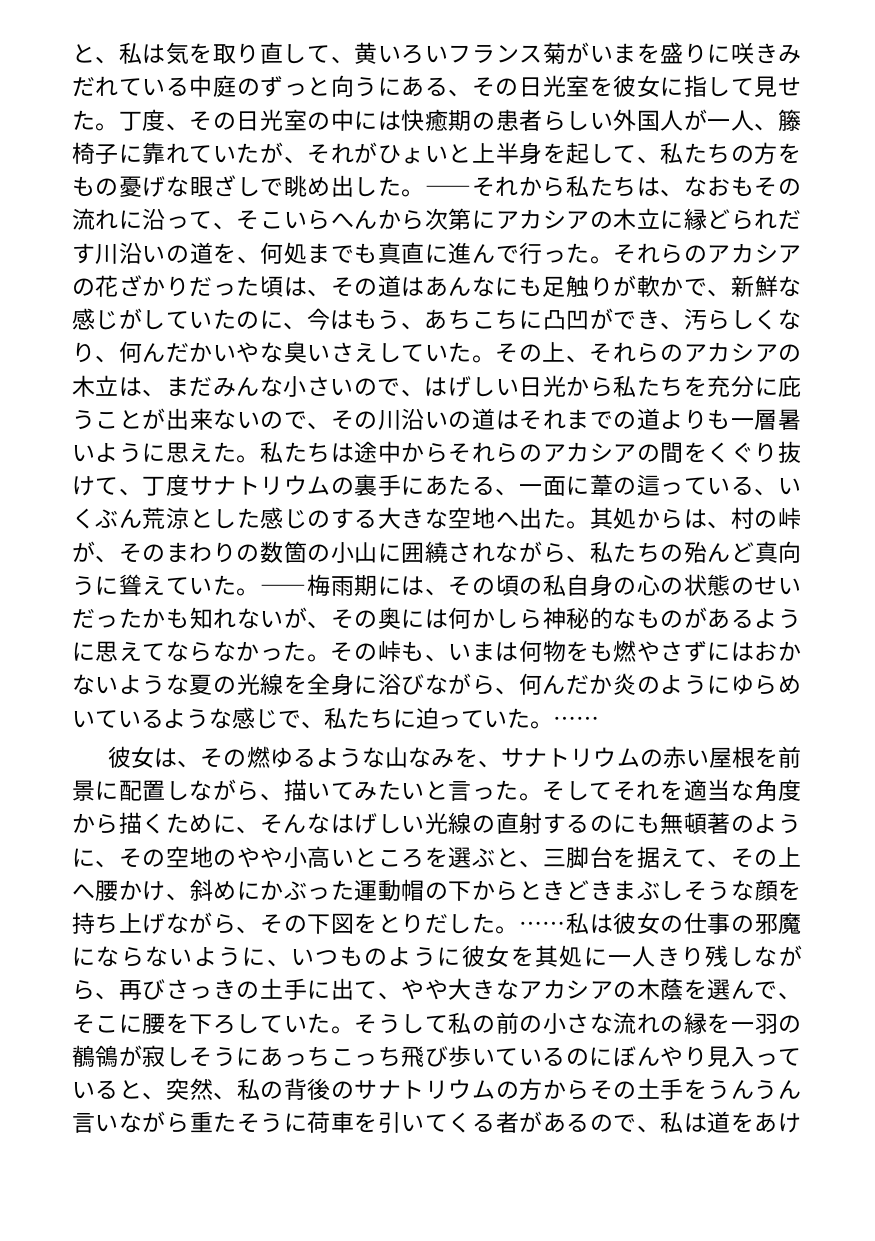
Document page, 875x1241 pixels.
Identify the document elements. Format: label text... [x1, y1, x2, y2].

text と、私は気を取り直して、黄いろいフランス菊がいまを盛りに咲きみだれている中庭のずっと向うにある、その日光室を彼女に指して見せた。丁度、その日光室の中には快癒期の患者らしい外国人が一人、籐椅子に靠れていたが、それがひょいと上半身を起して、私たちの方をもの憂げな眼ざしで眺め出した。――それから私たちは、なおもその流れに沿って、そこいらへんから次第にアカシアの木立に縁どられだす川沿いの道を、何処までも真直に進んで行った。それらのアカシアの花ざかりだった頃は、その道はあんなにも足触りが軟かで、新鮮な感じがしていたのに、今はもう、あちこちに凸凹ができ、汚らしくなり、何んだかいやな臭いさえしていた。その上、それらのアカシアの木立は、まだみんな小さいので、はげしい日光から私たちを充分に庇うことが出来ないので、その川沿いの道はそれまでの道よりも一層暑いように思えた。私たちは途中からそれらのアカシアの間をくぐり抜けて、丁度サナトリウムの裏手にあたる、一面に葦の這っている、いくぶん荒涼とした感じのする大きな空地へ出た。其処からは、村の峠が、そのまわりの数箇の小山に囲繞されながら、私たちの殆んど真向うに聳えていた。――梅雨期には、その頃の私自身の心の状態のせいだったかも知れないが、その奥には何かしら神秘的なものがあるように思えてならなかった。その峠も、いまは何物をも燃やさずにはおかないような夏の光線を全身に浴びながら、何んだか炎のようにゆらめいているような感じで、私たちに迫っていた。…… [72, 36, 802, 734]
text 彼女は、その燃ゆるような山なみを、サナトリウムの赤い屋根を前景に配置しながら、描いてみたいと言った。そしてそれを適当な角度から描くために、そんなはげしい光線の直射するのにも無頓著のように、その空地のやや小高いところを選ぶと、三脚台を据えて、その上へ腰かけ、斜めにかぶった運動帽の下からときどきまぶしそうな顔を持ち上げながら、その下図をとりだした。……私は彼女の仕事の邪魔にならないように、いつものように彼女を其処に一人きり残しながら、再びさっきの土手に出て、やや大きなアカシアの木蔭を選んで、そこに腰を下ろしていた。そうして私の前の小さな流れの縁を一羽の鶺鴒が寂しそうにあっちこっち飛び歩いているのにぼんやり見入っていると、突然、私の背後のサナトリウムの方からその土手をうんうん言いながら重たそうに荷車を引いてくる者があるので、私は道をあけ [72, 740, 802, 1138]
